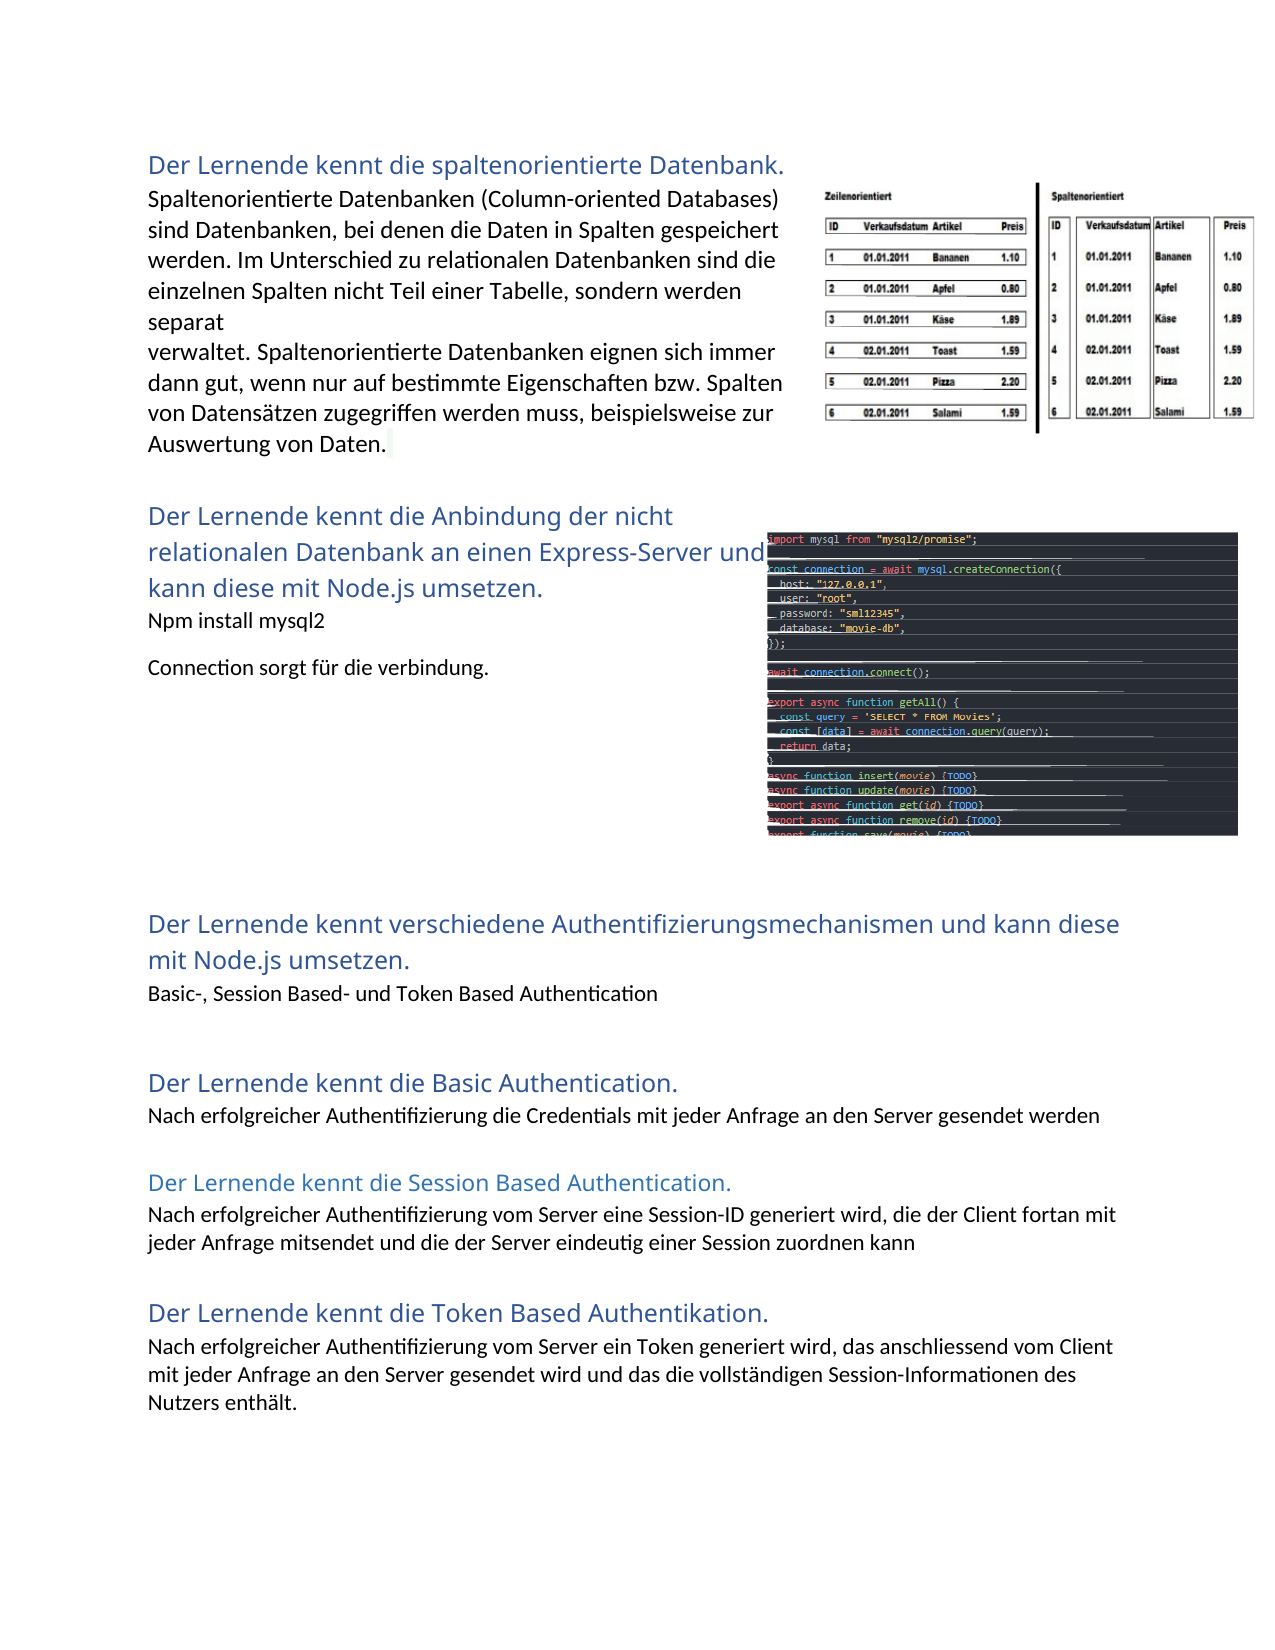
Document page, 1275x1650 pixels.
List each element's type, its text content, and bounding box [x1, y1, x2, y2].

text Spaltenorientierte Datenbanken (Column-oriented Databases) sind Datenbanken, bei denen die Daten in Spalten gespeichert werden. Im Unterschied zu relationalen Datenbanken sind die einzelnen Spalten nicht Teil einer Tabelle, sondern werden separat [148, 184, 1034, 336]
subtitle Der Lernende kennt die Basic Authentication. [148, 1029, 1127, 1099]
text Npm install mysql2 [148, 607, 809, 635]
subtitle Der Lernende kennt die Anbindung der nicht relationalen Datenbank an einen Express-Server und kann diese mit Node.js umsetzen. [148, 462, 1127, 605]
subtitle Der Lernende kennt verschiedene Authentifizierungsmechanismen und kann diese mit Node.js umsetzen. [148, 871, 1127, 977]
subtitle Der Lernende kennt die Session Based Authentication. [148, 1133, 1127, 1198]
text Nach erfolgreicher Authentifizierung vom Server eine Session-ID generiert wird, die der Client fortan mit jeder Anfrage mitsendet und die der Server eindeutig einer Session zuordnen kann [148, 1200, 1127, 1256]
subtitle Der Lernende kennt die Token Based Authentikation. [148, 1260, 1127, 1330]
text Nach erfolgreicher Authentifizierung vom Server ein Token generiert wird, das anschliessend vom Client mit jeder Anfrage an den Server gesendet wird und das die vollständigen Session-Informationen des Nutzers enthält. [148, 1332, 1127, 1416]
text Connection sorgt für die verbindung. [148, 653, 861, 681]
subtitle Der Lernende kennt die spaltenorientierte Datenbank. [148, 148, 1127, 182]
text verwaltet. Spaltenorientierte Datenbanken eignen sich immer dann gut, wenn nur auf bestimmte Eigenschaften bzw. Spalten von Datensätzen zugegriffen werden muss, beispielsweise zur Auswertung von Daten. [148, 336, 1127, 458]
text Basic-, Session Based- und Token Based Authentication [148, 979, 1127, 1007]
text Nach erfolgreicher Authentifizierung die Credentials mit jeder Anfrage an den Server gesendet werden [148, 1101, 1127, 1129]
